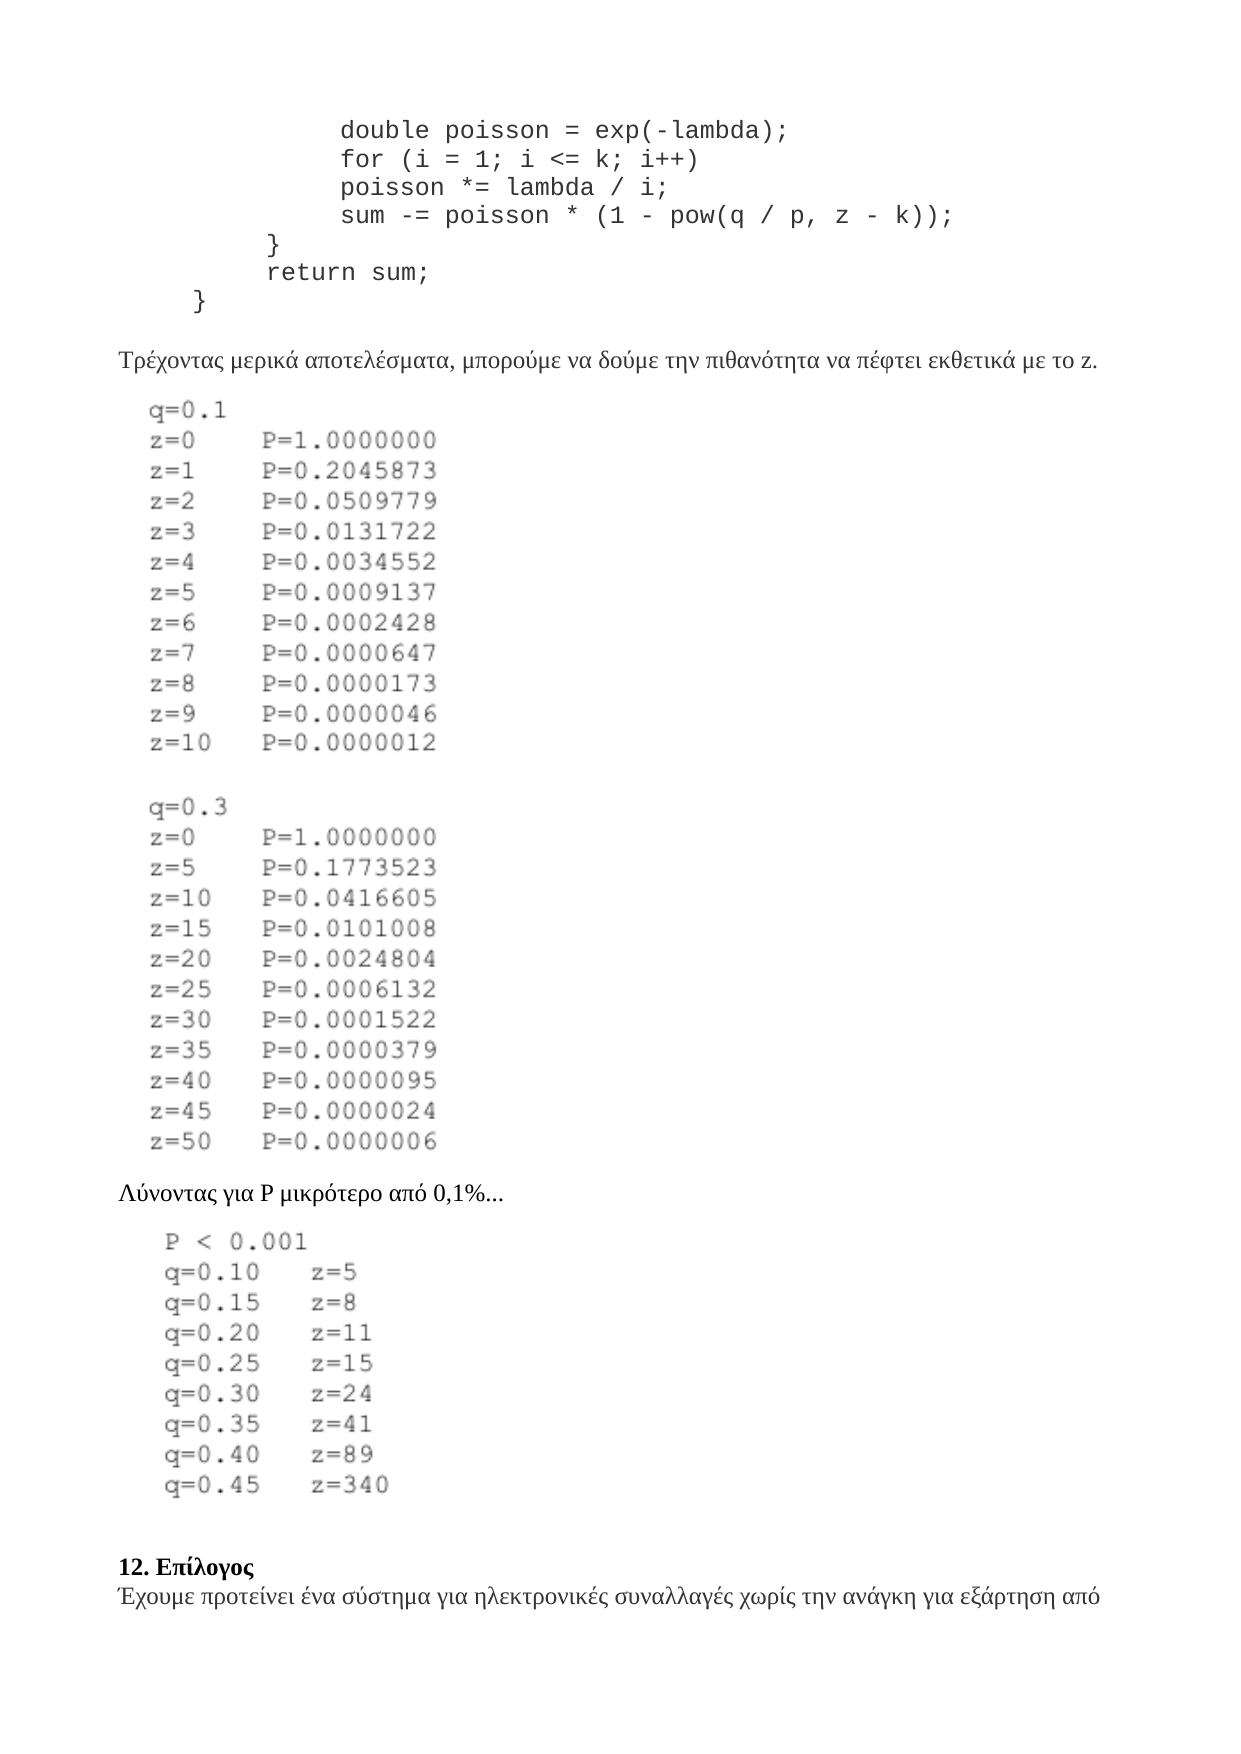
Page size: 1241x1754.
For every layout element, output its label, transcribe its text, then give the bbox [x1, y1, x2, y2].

picture [157, 1223, 404, 1509]
text Τρέχοντας μερικά αποτελέσματα, μπορούμε να δούμε την πιθανότητα να πέφτει εκθετικά με το z. [118, 345, 1122, 373]
text } [118, 288, 1122, 316]
text return sum; [118, 260, 1122, 288]
text double poisson = exp(-lambda); [118, 118, 1122, 146]
text poisson *= lambda / i; [118, 175, 1122, 203]
text } [118, 231, 1122, 260]
text for (i = 1; i <= k; i++) [118, 146, 1122, 175]
text Λύνοντας για P μικρότερο από 0,1%... [118, 1178, 1122, 1207]
text Έχουμε προτείνει ένα σύστημα για ηλεκτρονικές συναλλαγές χωρίς την ανάγκη για εξάρτηση από [118, 1581, 1122, 1610]
picture [136, 393, 447, 1162]
text 12. Επίλογος [118, 1552, 1122, 1581]
text sum -= poisson * (1 - pow(q / p, z - k)); [118, 203, 1122, 231]
